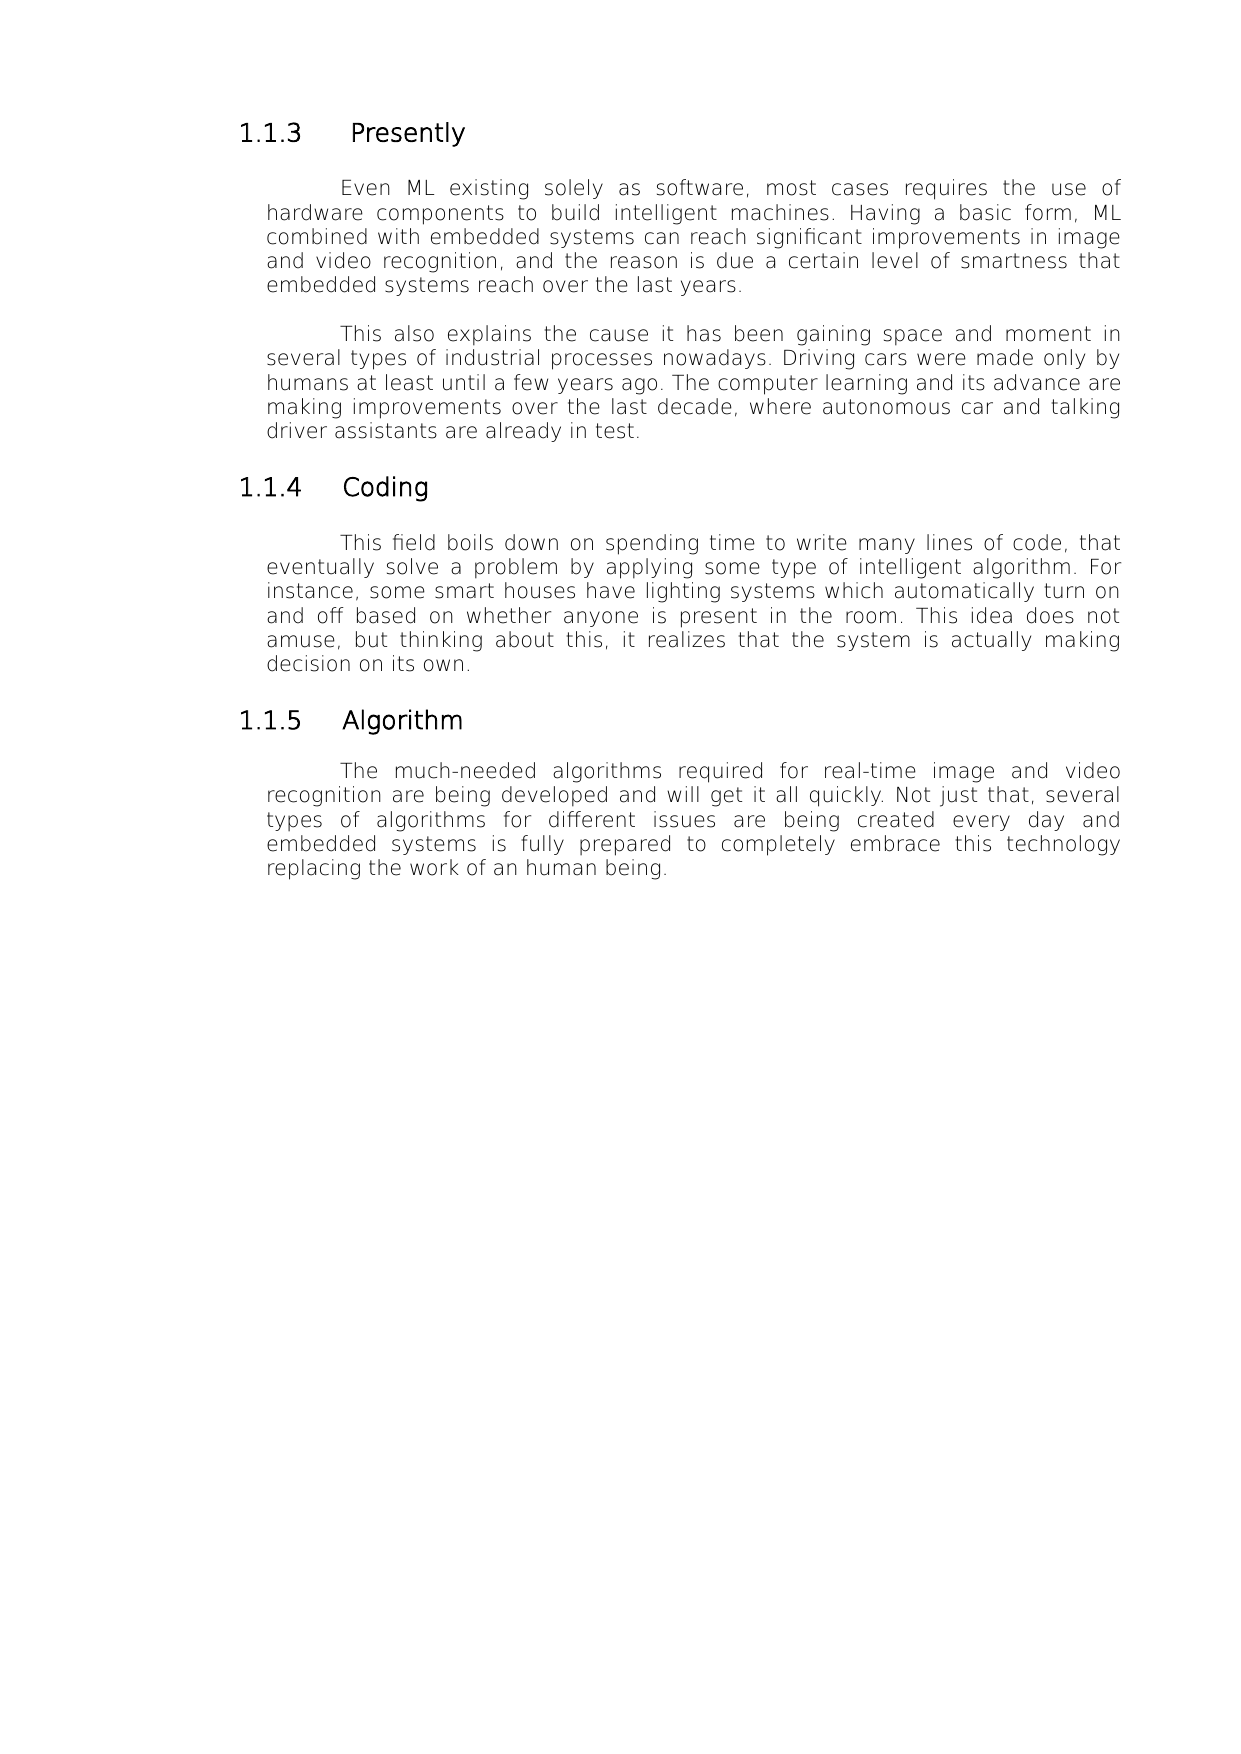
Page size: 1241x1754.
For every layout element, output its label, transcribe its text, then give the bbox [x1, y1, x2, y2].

text This also explains the cause it has been gaining space and moment in several types of industrial processes nowadays. Driving cars were made only by humans at least until a few years ago. The computer learning and its advance are making improvements over the last decade, where autonomous car and talking driver assistants are already in test. [266, 322, 1122, 443]
text The much-needed algorithms required for real-time image and video recognition are being developed and will get it all quickly. Not just that, several types of algorithms for different issues are being created every day and embedded systems is fully prepared to completely embrace this technology replacing the work of an human being. [266, 759, 1122, 881]
text This field boils down on spending time to write many lines of code, that eventually solve a problem by applying some type of intelligent algorithm. For instance, some smart houses have lighting systems which automatically turn on and off based on whether anyone is present in the room. This idea does not amuse, but thinking about this, it realizes that the system is actually making decision on its own. [266, 531, 1122, 677]
list Presently [231, 118, 1122, 147]
text Even ML existing solely as software, most cases requires the use of hardware components to build intelligent machines. Having a basic form, ML combined with embedded systems can reach significant improvements in image and video recognition, and the reason is due a certain level of smartness that embedded systems reach over the last years. [266, 176, 1122, 298]
list Algorithm [231, 706, 1122, 735]
list Coding [231, 473, 1122, 502]
